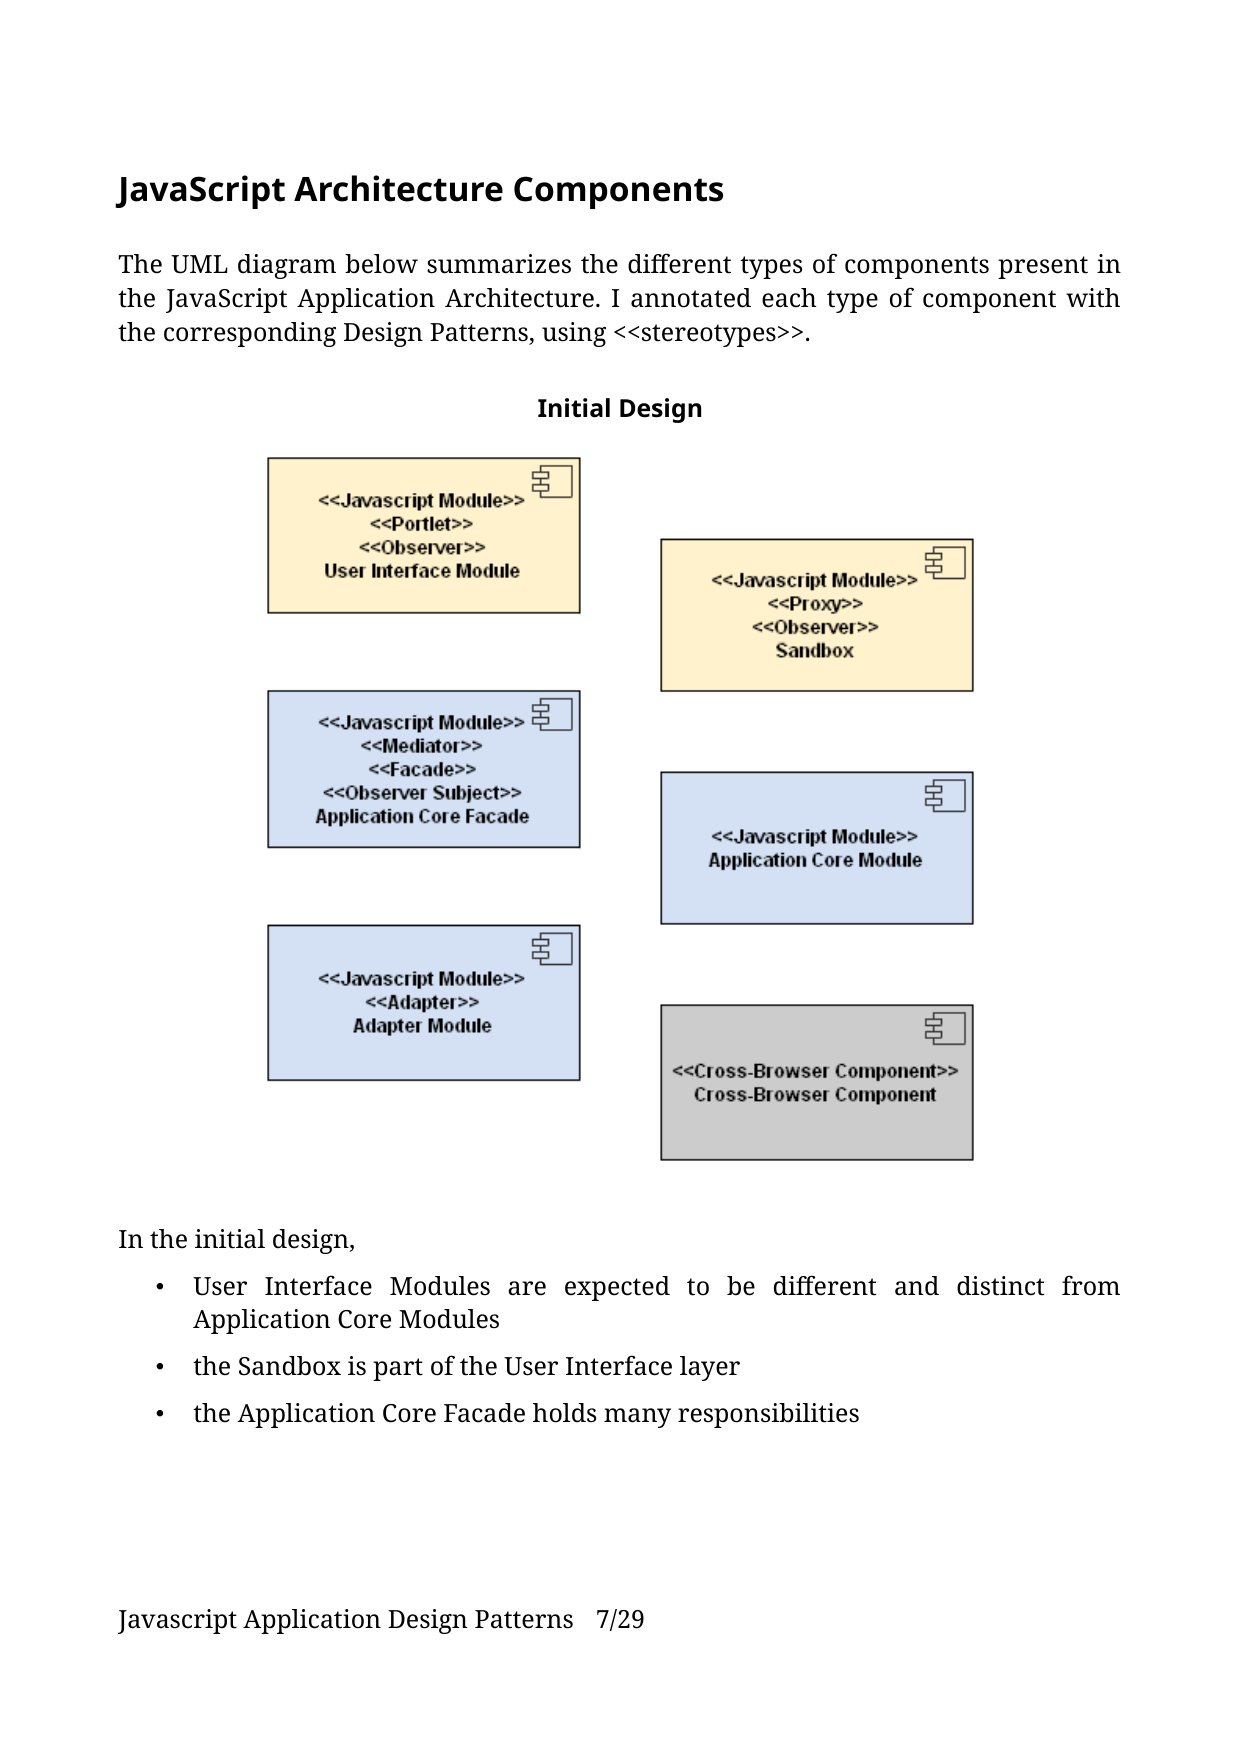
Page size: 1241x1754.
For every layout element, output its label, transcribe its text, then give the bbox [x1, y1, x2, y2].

list the Sandbox is part of the User Interface layer [156, 1349, 1122, 1383]
text The UML diagram below summarizes the different types of components present in the JavaScript Application Architecture. I annotated each type of component with the corresponding Design Patterns, using <<stereotypes>>. [118, 247, 1122, 349]
subtitle JavaScript Architecture Components [118, 165, 1122, 211]
text In the initial design, [118, 1222, 1122, 1256]
list User Interface Modules are expected to be different and distinct from Application Core Modules [156, 1268, 1122, 1336]
picture [252, 442, 988, 1175]
subtitle Initial Design [118, 391, 1122, 424]
list the Application Core Facade holds many responsibilities [156, 1395, 1122, 1429]
